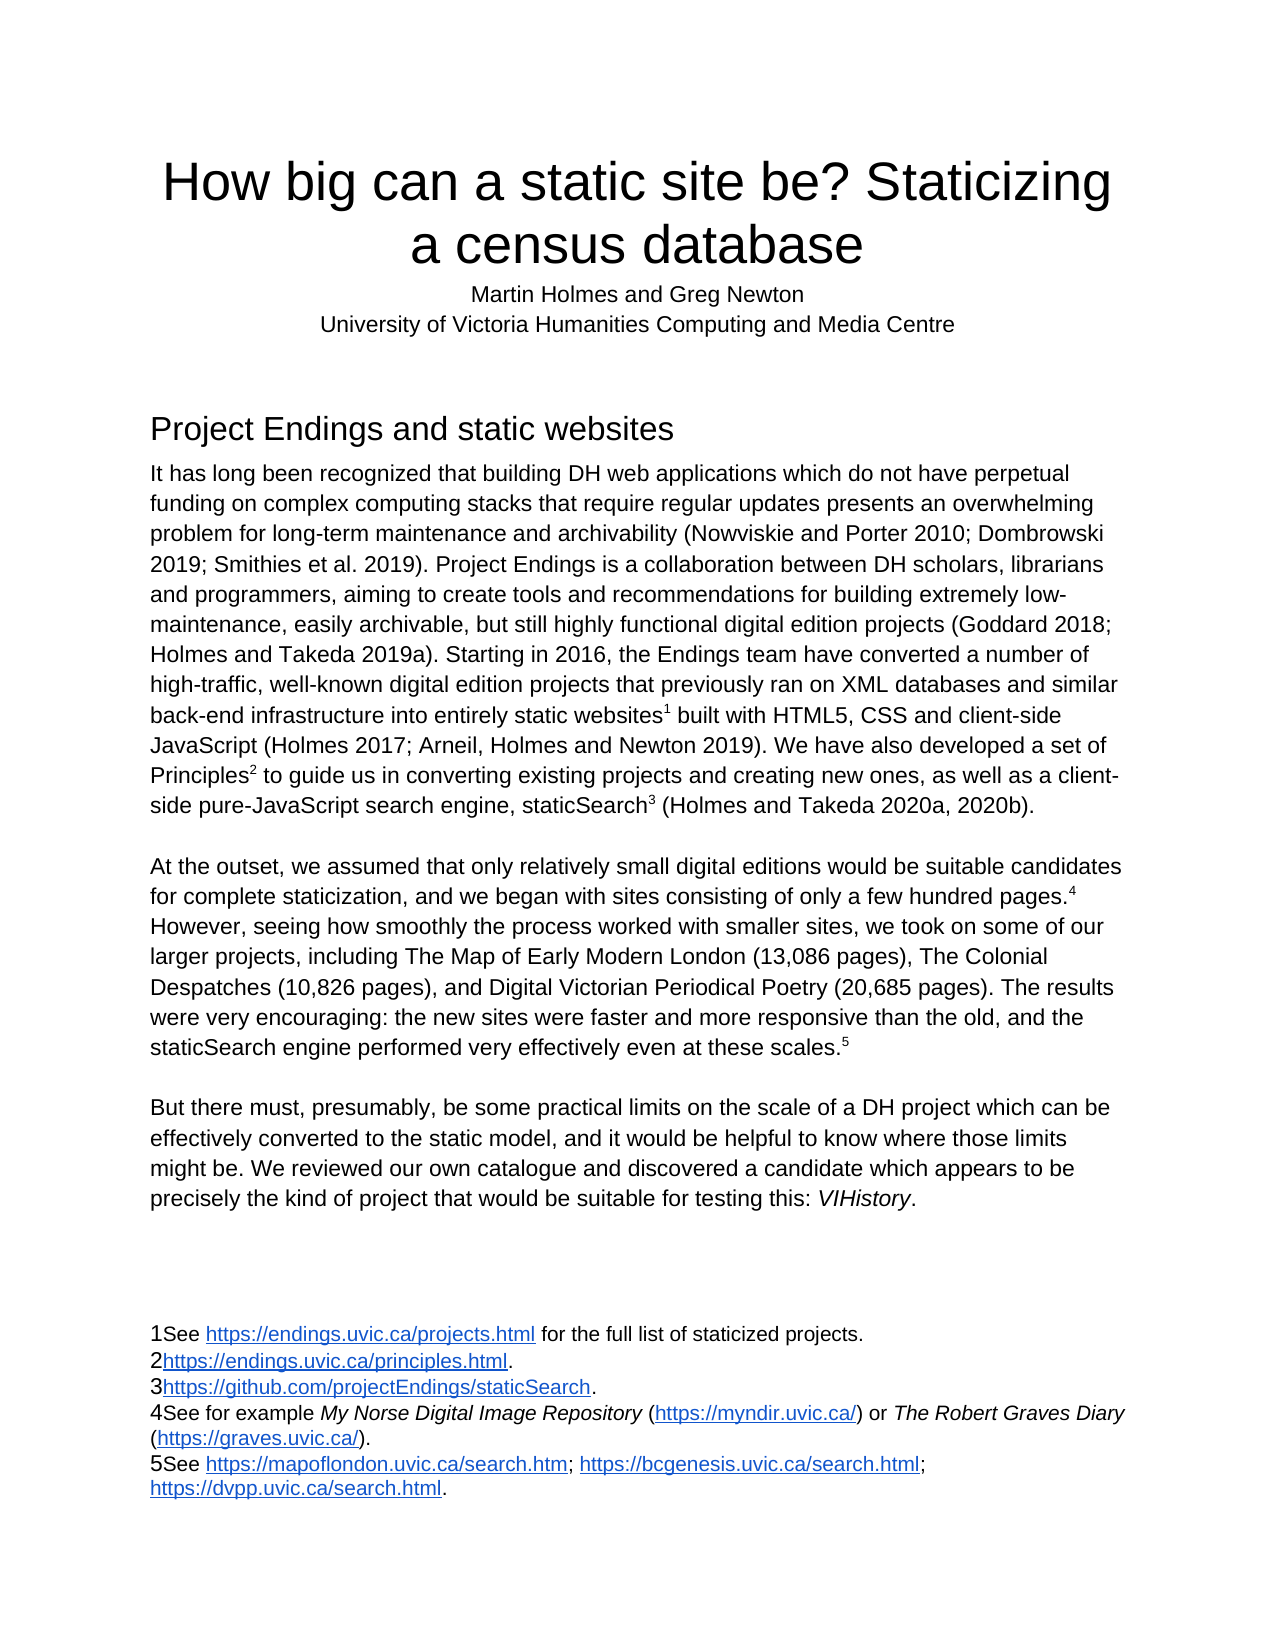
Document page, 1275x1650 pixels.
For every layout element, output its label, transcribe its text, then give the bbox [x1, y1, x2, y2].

title How big can a static site be? Staticizing a census database [150, 150, 1125, 274]
text At the outset, we assumed that only relatively small digital editions would be suitable candidates for complete staticization, and we began with sites consisting of only a few hundred pages. However, seeing how smoothly the process worked with smaller sites, we took on some of our larger projects, including The Map of Early Modern London (13,086 pages), The Colonial Despatches (10,826 pages), and Digital Victorian Periodical Poetry (20,685 pages). The results were very encouraging: the new sites were faster and more responsive than the old, and the staticSearch engine performed very effectively even at these scales. [150, 853, 1125, 1060]
text See https://endings.uvic.ca/projects.html for the full list of staticized projects. [150, 1320, 1125, 1347]
text But there must, presumably, be some practical limits on the scale of a DH project which can be effectively converted to the static model, and it would be helpful to know where those limits might be. We reviewed our own catalogue and discovered a candidate which appears to be precisely the kind of project that would be suitable for testing this: VIHistory. [150, 1094, 1125, 1211]
text It has long been recognized that building DH web applications which do not have perpetual funding on complex computing stacks that require regular updates presents an overwhelming problem for long-term maintenance and archivability (Nowviskie and Porter 2010; Dombrowski 2019; Smithies et al. 2019). Project Endings is a collaboration between DH scholars, librarians and programmers, aiming to create tools and recommendations for building extremely low-maintenance, easily archivable, but still highly functional digital edition projects (Goddard 2018; Holmes and Takeda 2019a). Starting in 2016, the Endings team have converted a number of high-traffic, well-known digital edition projects that previously ran on XML databases and similar back-end infrastructure into entirely static websites built with HTML5, CSS and client-side JavaScript (Holmes 2017; Arneil, Holmes and Newton 2019). We have also developed a set of Principles to guide us in converting existing projects and creating new ones, as well as a client-side pure-JavaScript search engine, staticSearch (Holmes and Takeda 2020a, 2020b). [150, 460, 1125, 818]
text https://github.com/projectEndings/staticSearch. [150, 1373, 1125, 1399]
text https://endings.uvic.ca/principles.html. [150, 1347, 1125, 1373]
text Martin Holmes and Greg Newton [150, 281, 1125, 307]
subtitle Project Endings and static websites [150, 409, 1125, 447]
text University of Victoria Humanities Computing and Media Centre [150, 311, 1125, 337]
text See https://mapoflondon.uvic.ca/search.htm; https://bcgenesis.uvic.ca/search.html; https://dvpp.uvic.ca/search.html. [150, 1450, 1125, 1500]
text See for example My Norse Digital Image Repository (https://myndir.uvic.ca/) or The Robert Graves Diary (https://graves.uvic.ca/). [150, 1399, 1125, 1450]
